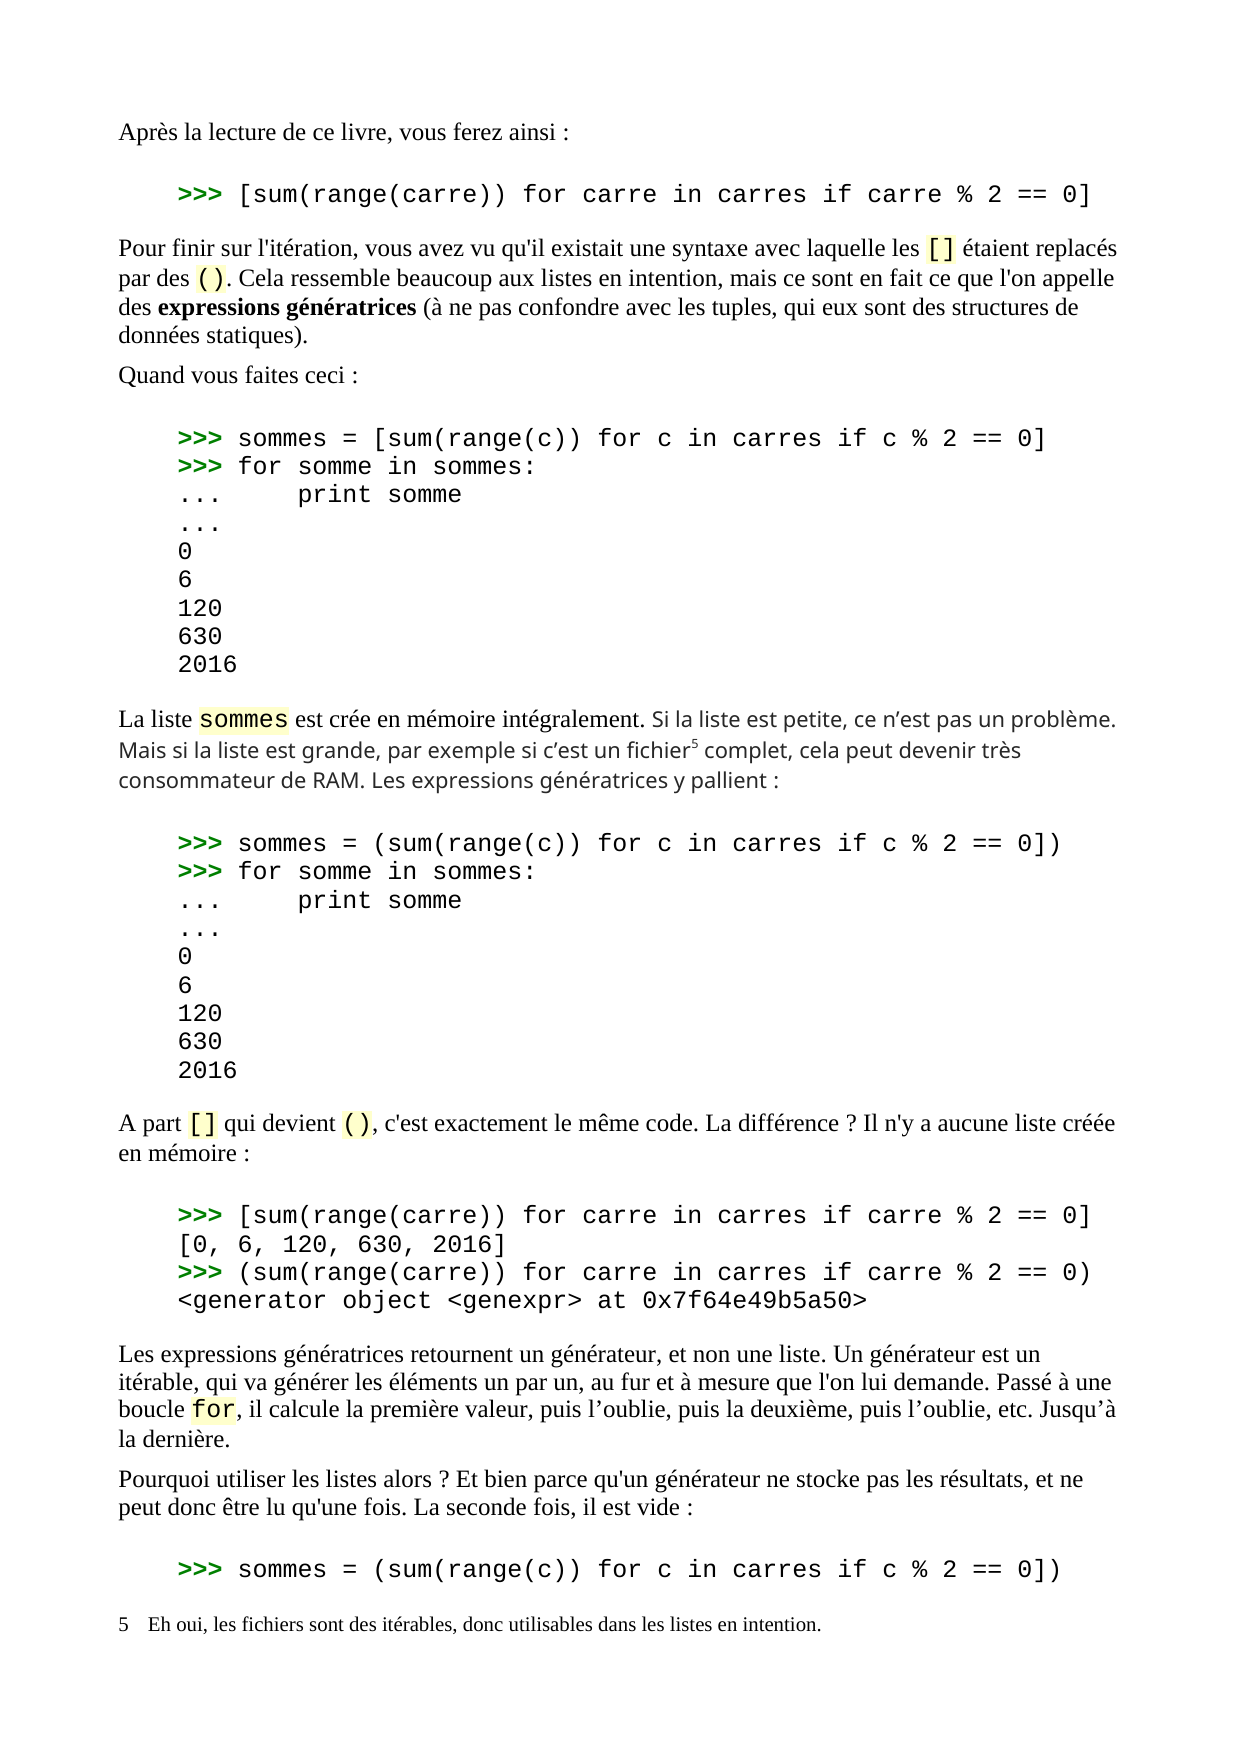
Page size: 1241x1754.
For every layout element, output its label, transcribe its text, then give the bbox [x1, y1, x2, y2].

text Quand vous faites ceci : [118, 361, 1122, 389]
text A part [] qui devient (), c'est exactement le même code. La différence ? Il n'y a aucune liste créée en mémoire : [118, 1109, 1122, 1167]
text La liste sommes est crée en mémoire intégralement. Si la liste est petite, ce n’est pas un problème. Mais si la liste est grande, par exemple si c’est un fichier complet, cela peut devenir très consommateur de RAM. Les expressions génératrices y pallient : [118, 704, 1122, 794]
text >>> sommes = (sum(range(c)) for c in carres if c % 2 == 0]) >>> for somme in sommes: ... print somme ... 0 6 120 630 2016 [177, 831, 1122, 1086]
text Pourquoi utiliser les listes alors ? Et bien parce qu'un générateur ne stocke pas les résultats, et ne peut donc être lu qu'une fois. La seconde fois, il est vide : [118, 1465, 1122, 1521]
text Eh oui, les fichiers sont des itérables, donc utilisables dans les listes en intention. [118, 1613, 1122, 1636]
text Les expressions génératrices retournent un générateur, et non une liste. Un générateur est un itérable, qui va générer les éléments un par un, au fur et à mesure que l'on lui demande. Passé à une boucle for, il calcule la première valeur, puis l’oublie, puis la deuxième, puis l’oublie, etc. Jusqu’à la dernière. [118, 1340, 1122, 1453]
text >>> [sum(range(carre)) for carre in carres if carre % 2 == 0] [0, 6, 120, 630, 2016] >>> (sum(range(carre)) for carre in carres if carre % 2 == 0) <generator object <genexpr> at 0x7f64e49b5a50> [177, 1203, 1122, 1316]
text Après la lecture de ce livre, vous ferez ainsi : [118, 118, 1122, 146]
text >>> [sum(range(carre)) for carre in carres if carre % 2 == 0] [177, 182, 1122, 210]
text Pour finir sur l'itération, vous avez vu qu'il existait une syntaxe avec laquelle les [] étaient replacés par des (). Cela ressemble beaucoup aux listes en intention, mais ce sont en fait ce que l'on appelle des expressions génératrices (à ne pas confondre avec les tuples, qui eux sont des structures de données statiques). [118, 234, 1122, 349]
text >>> sommes = (sum(range(c)) for c in carres if c % 2 == 0]) [177, 1557, 1122, 1585]
text >>> sommes = [sum(range(c)) for c in carres if c % 2 == 0] >>> for somme in sommes: ... print somme ... 0 6 120 630 2016 [177, 425, 1122, 680]
